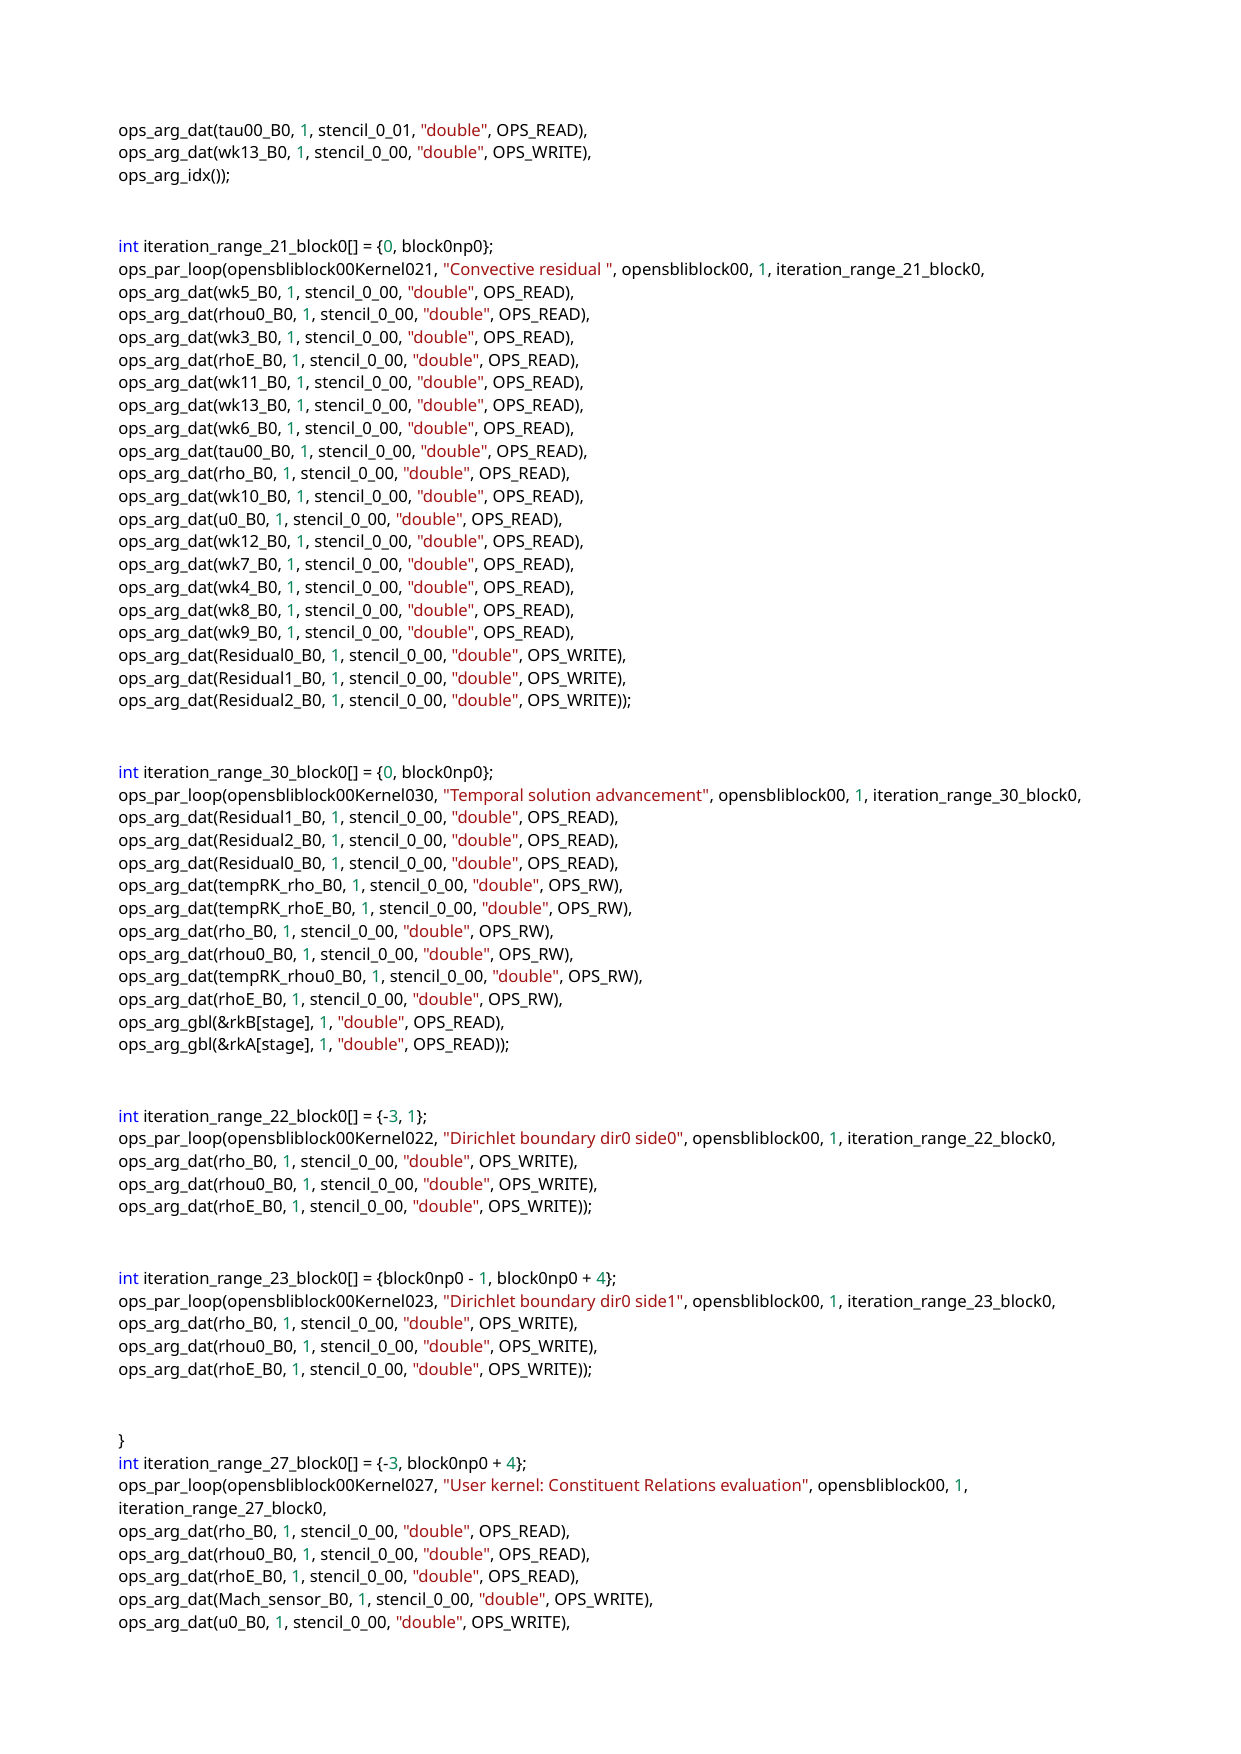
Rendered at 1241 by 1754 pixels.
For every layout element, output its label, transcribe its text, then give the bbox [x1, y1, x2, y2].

text ops_arg_dat(wk4_B0, 1, stencil_0_00, "double", OPS_READ), [118, 576, 1122, 598]
text ops_arg_dat(tau00_B0, 1, stencil_0_00, "double", OPS_READ), [118, 439, 1122, 462]
text ops_arg_dat(tempRK_rhoE_B0, 1, stencil_0_00, "double", OPS_RW), [118, 897, 1122, 919]
text ops_arg_dat(wk13_B0, 1, stencil_0_00, "double", OPS_WRITE), [118, 141, 1122, 163]
text ops_arg_dat(Residual1_B0, 1, stencil_0_00, "double", OPS_WRITE), [118, 666, 1122, 689]
text ops_arg_dat(wk9_B0, 1, stencil_0_00, "double", OPS_READ), [118, 621, 1122, 644]
text int iteration_range_30_block0[] = {0, block0np0}; [118, 760, 1122, 783]
text ops_arg_dat(u0_B0, 1, stencil_0_00, "double", OPS_READ), [118, 507, 1122, 530]
text ops_arg_dat(Residual2_B0, 1, stencil_0_00, "double", OPS_WRITE)); [118, 689, 1122, 712]
text ops_arg_dat(wk5_B0, 1, stencil_0_00, "double", OPS_READ), [118, 280, 1122, 303]
text ops_arg_dat(wk10_B0, 1, stencil_0_00, "double", OPS_READ), [118, 485, 1122, 507]
text ops_par_loop(opensbliblock00Kernel023, "Dirichlet boundary dir0 side1", opensbliblock00, 1, iteration_range_23_block0, [118, 1289, 1122, 1312]
text ops_arg_gbl(&rkB[stage], 1, "double", OPS_READ), [118, 1010, 1122, 1033]
text ops_arg_dat(u0_B0, 1, stencil_0_00, "double", OPS_WRITE), [118, 1610, 1122, 1633]
text ops_arg_dat(wk3_B0, 1, stencil_0_00, "double", OPS_READ), [118, 326, 1122, 348]
text int iteration_range_23_block0[] = {block0np0 - 1, block0np0 + 4}; [118, 1266, 1122, 1289]
text ops_arg_idx()); [118, 163, 1122, 186]
text int iteration_range_21_block0[] = {0, block0np0}; [118, 235, 1122, 258]
text ops_arg_dat(wk13_B0, 1, stencil_0_00, "double", OPS_READ), [118, 394, 1122, 417]
text ops_arg_dat(wk11_B0, 1, stencil_0_00, "double", OPS_READ), [118, 371, 1122, 394]
text ops_arg_dat(rhou0_B0, 1, stencil_0_00, "double", OPS_READ), [118, 303, 1122, 326]
text ops_arg_dat(rhoE_B0, 1, stencil_0_00, "double", OPS_WRITE)); [118, 1195, 1122, 1218]
text ops_arg_dat(rhoE_B0, 1, stencil_0_00, "double", OPS_READ), [118, 348, 1122, 371]
text ops_arg_dat(wk7_B0, 1, stencil_0_00, "double", OPS_READ), [118, 553, 1122, 576]
text int iteration_range_22_block0[] = {-3, 1}; [118, 1104, 1122, 1127]
text ops_arg_dat(Mach_sensor_B0, 1, stencil_0_00, "double", OPS_WRITE), [118, 1588, 1122, 1610]
text ops_arg_dat(tempRK_rhou0_B0, 1, stencil_0_00, "double", OPS_RW), [118, 965, 1122, 987]
text ops_par_loop(opensbliblock00Kernel021, "Convective residual ", opensbliblock00, 1, iteration_range_21_block0, [118, 258, 1122, 280]
text ops_arg_dat(rho_B0, 1, stencil_0_00, "double", OPS_READ), [118, 1519, 1122, 1542]
text ops_par_loop(opensbliblock00Kernel030, "Temporal solution advancement", opensbliblock00, 1, iteration_range_30_block0, [118, 783, 1122, 806]
text ops_par_loop(opensbliblock00Kernel027, "User kernel: Constituent Relations evaluation", opensbliblock00, 1, iteration_range_27_block0, [118, 1474, 1122, 1519]
text ops_arg_dat(rho_B0, 1, stencil_0_00, "double", OPS_WRITE), [118, 1150, 1122, 1172]
text } [118, 1429, 1122, 1451]
text ops_arg_gbl(&rkA[stage], 1, "double", OPS_READ)); [118, 1033, 1122, 1056]
text ops_arg_dat(rhou0_B0, 1, stencil_0_00, "double", OPS_WRITE), [118, 1172, 1122, 1195]
text ops_arg_dat(rho_B0, 1, stencil_0_00, "double", OPS_RW), [118, 919, 1122, 942]
text ops_arg_dat(rhou0_B0, 1, stencil_0_00, "double", OPS_WRITE), [118, 1334, 1122, 1357]
text ops_arg_dat(Residual0_B0, 1, stencil_0_00, "double", OPS_WRITE), [118, 644, 1122, 666]
text ops_arg_dat(tempRK_rho_B0, 1, stencil_0_00, "double", OPS_RW), [118, 874, 1122, 897]
text ops_arg_dat(Residual2_B0, 1, stencil_0_00, "double", OPS_READ), [118, 828, 1122, 851]
text ops_arg_dat(wk12_B0, 1, stencil_0_00, "double", OPS_READ), [118, 530, 1122, 553]
text ops_arg_dat(rhoE_B0, 1, stencil_0_00, "double", OPS_READ), [118, 1565, 1122, 1588]
text ops_arg_dat(wk6_B0, 1, stencil_0_00, "double", OPS_READ), [118, 417, 1122, 439]
text ops_par_loop(opensbliblock00Kernel022, "Dirichlet boundary dir0 side0", opensbliblock00, 1, iteration_range_22_block0, [118, 1127, 1122, 1150]
text ops_arg_dat(rho_B0, 1, stencil_0_00, "double", OPS_WRITE), [118, 1312, 1122, 1334]
text int iteration_range_27_block0[] = {-3, block0np0 + 4}; [118, 1451, 1122, 1474]
text ops_arg_dat(Residual0_B0, 1, stencil_0_00, "double", OPS_READ), [118, 851, 1122, 874]
text ops_arg_dat(rho_B0, 1, stencil_0_00, "double", OPS_READ), [118, 462, 1122, 485]
text ops_arg_dat(rhoE_B0, 1, stencil_0_00, "double", OPS_RW), [118, 987, 1122, 1010]
text ops_arg_dat(Residual1_B0, 1, stencil_0_00, "double", OPS_READ), [118, 806, 1122, 828]
text ops_arg_dat(rhou0_B0, 1, stencil_0_00, "double", OPS_READ), [118, 1542, 1122, 1565]
text ops_arg_dat(tau00_B0, 1, stencil_0_01, "double", OPS_READ), [118, 118, 1122, 141]
text ops_arg_dat(wk8_B0, 1, stencil_0_00, "double", OPS_READ), [118, 598, 1122, 621]
text ops_arg_dat(rhou0_B0, 1, stencil_0_00, "double", OPS_RW), [118, 942, 1122, 965]
text ops_arg_dat(rhoE_B0, 1, stencil_0_00, "double", OPS_WRITE)); [118, 1357, 1122, 1380]
